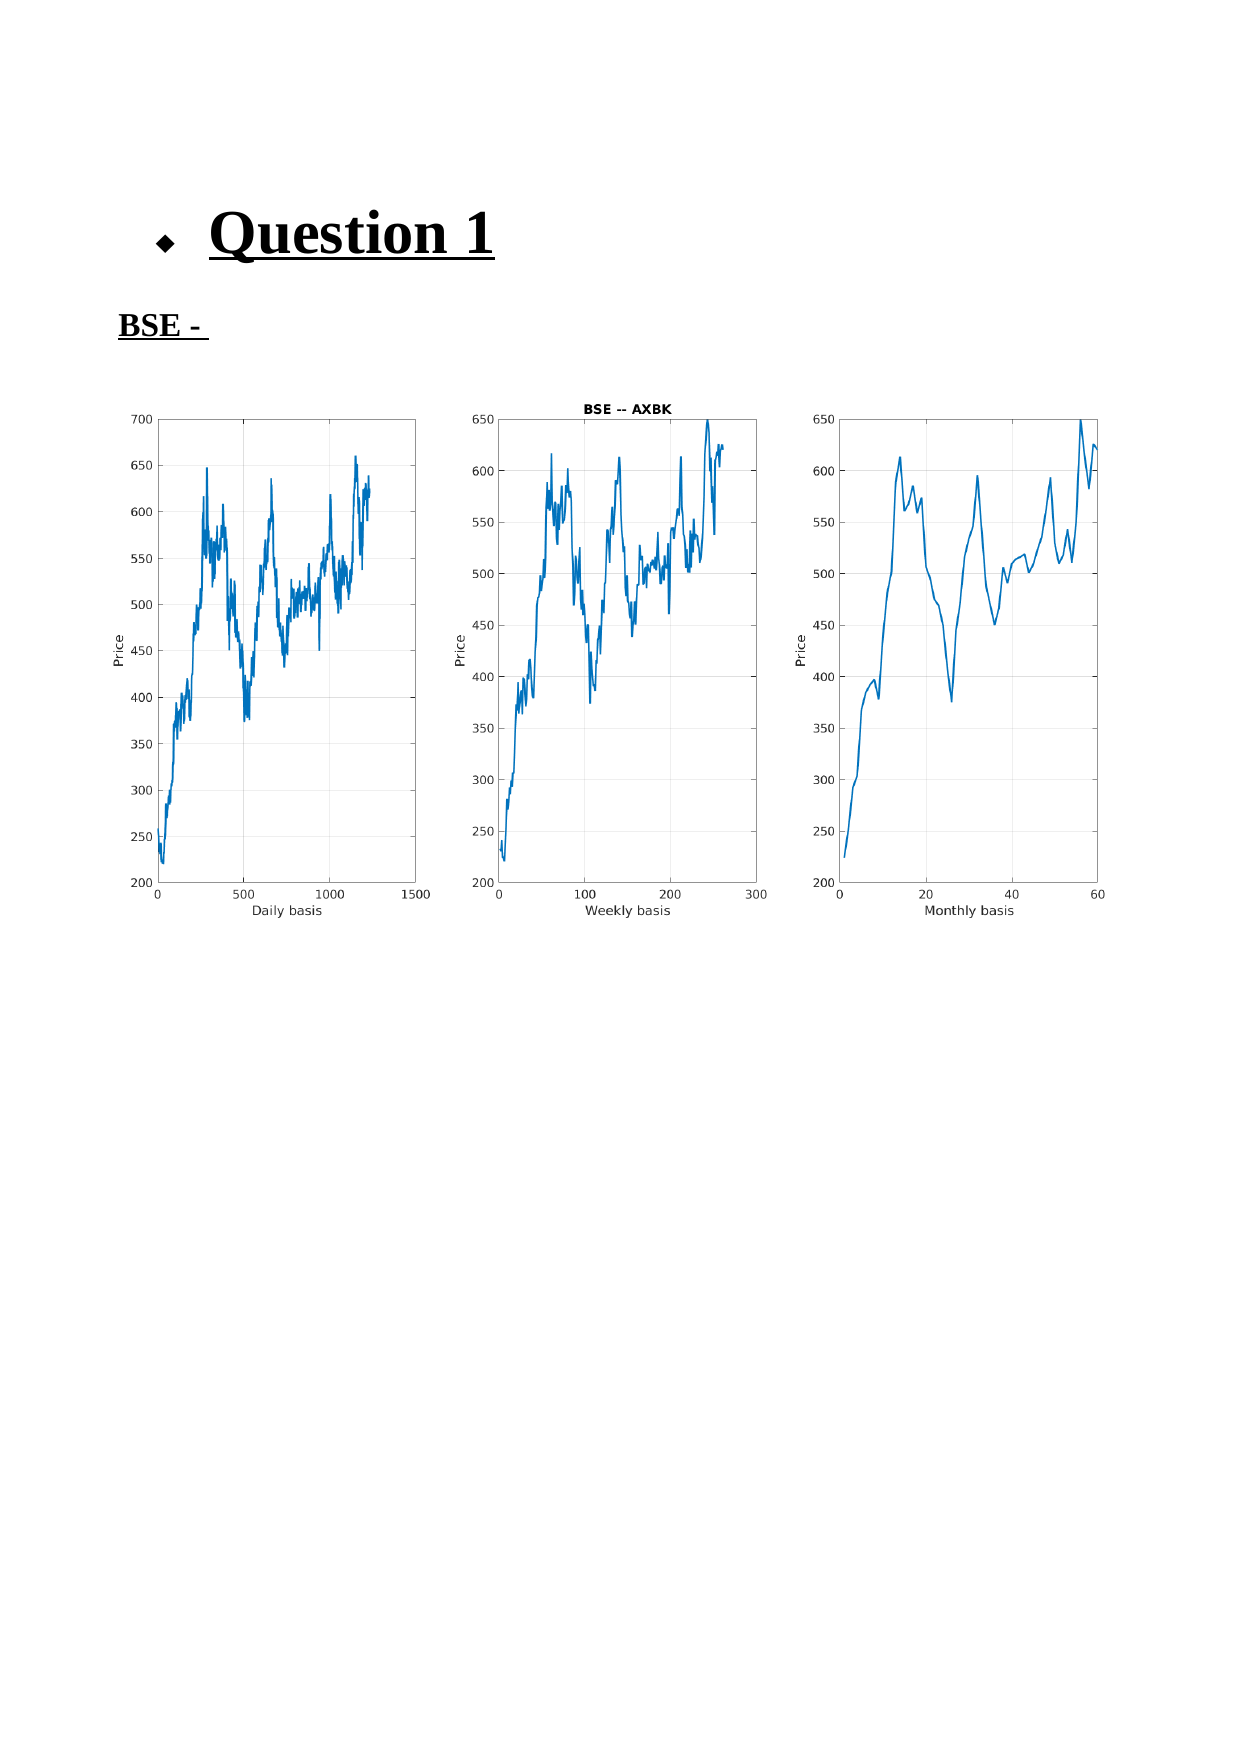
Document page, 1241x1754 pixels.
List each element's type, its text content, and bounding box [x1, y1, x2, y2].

picture [0, 376, 1214, 945]
text BSE - [118, 305, 1122, 343]
list Question 1 [156, 195, 1122, 267]
